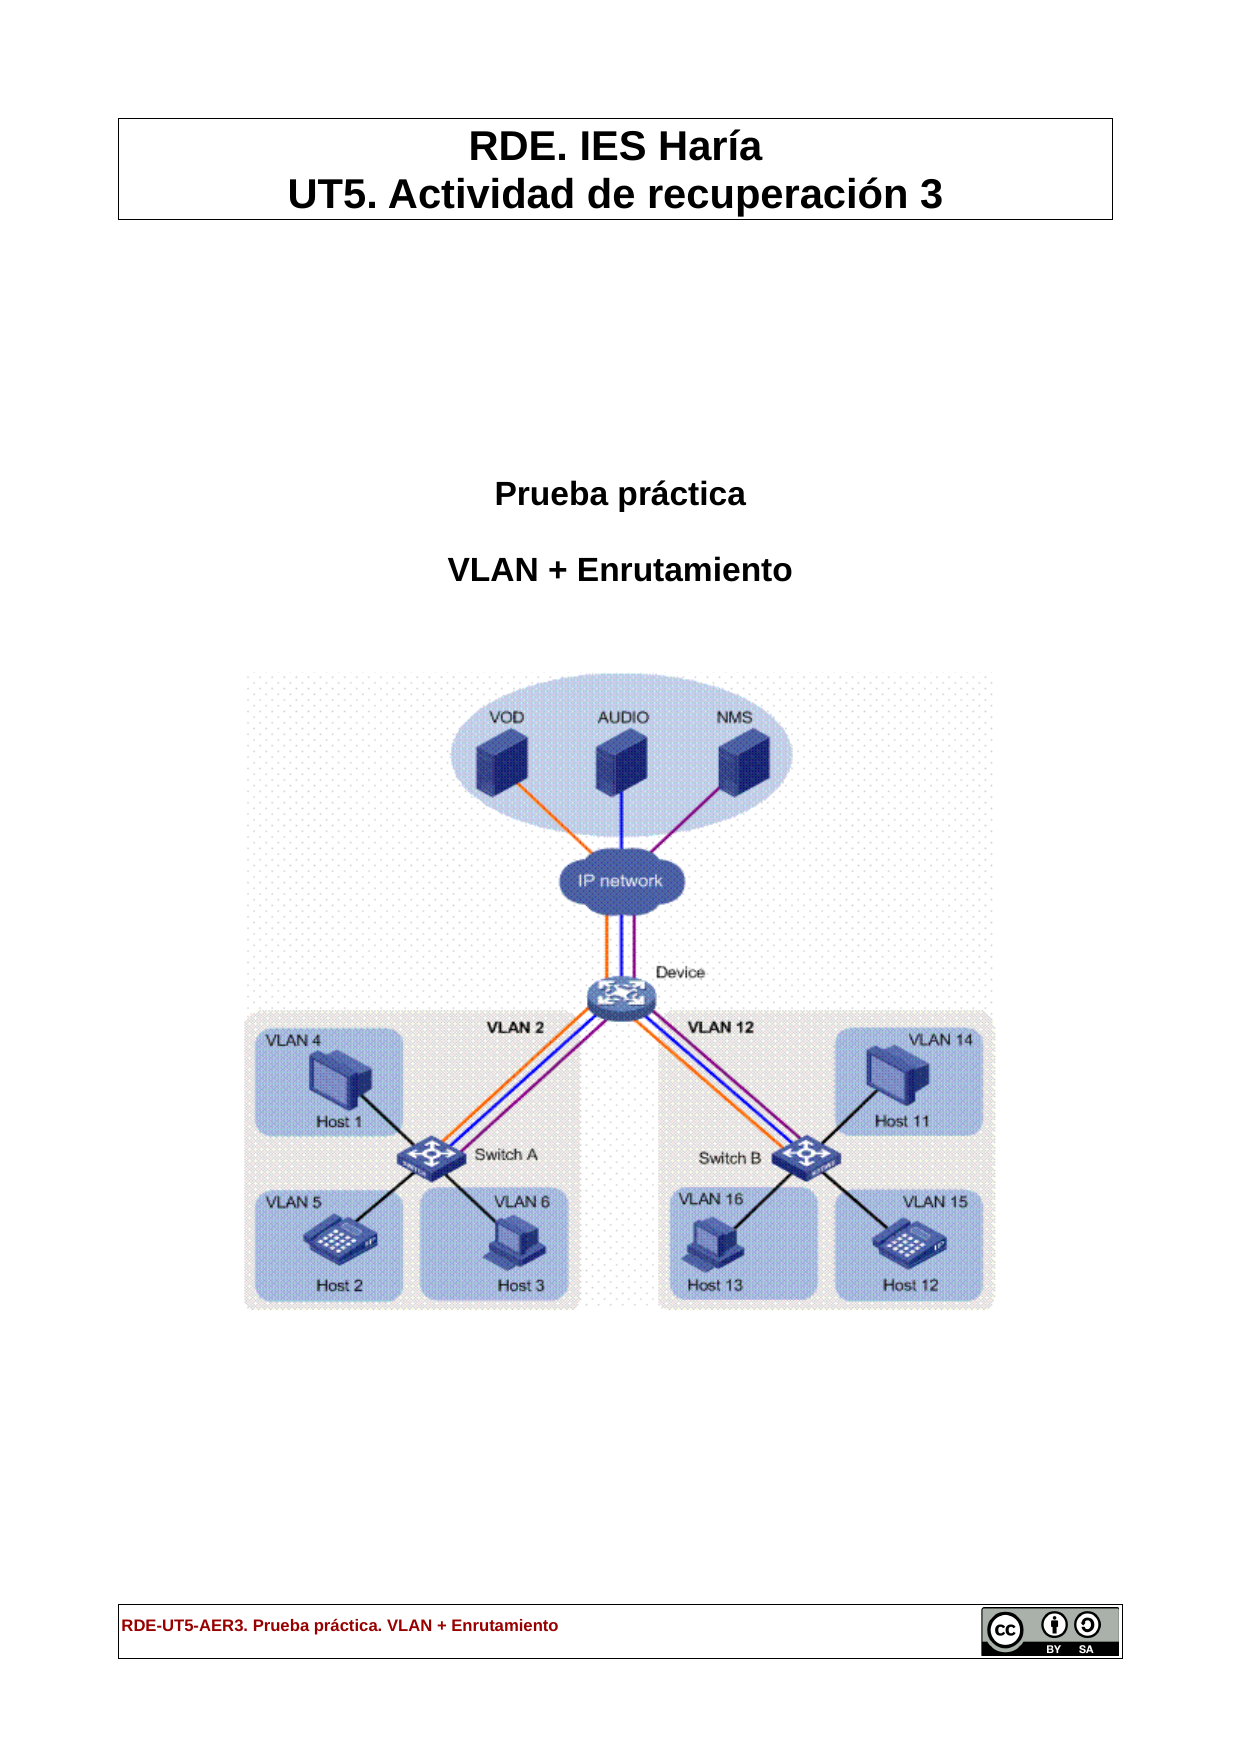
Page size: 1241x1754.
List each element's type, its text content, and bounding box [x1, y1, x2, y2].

text RDE. IES Haría [119, 119, 1112, 166]
text UT5. Actividad de recuperación 3 [119, 166, 1112, 219]
picture [981, 1607, 1119, 1656]
subtitle VLAN + Enrutamiento [118, 550, 1122, 588]
picture [243, 672, 997, 1310]
subtitle Prueba práctica [118, 474, 1122, 512]
